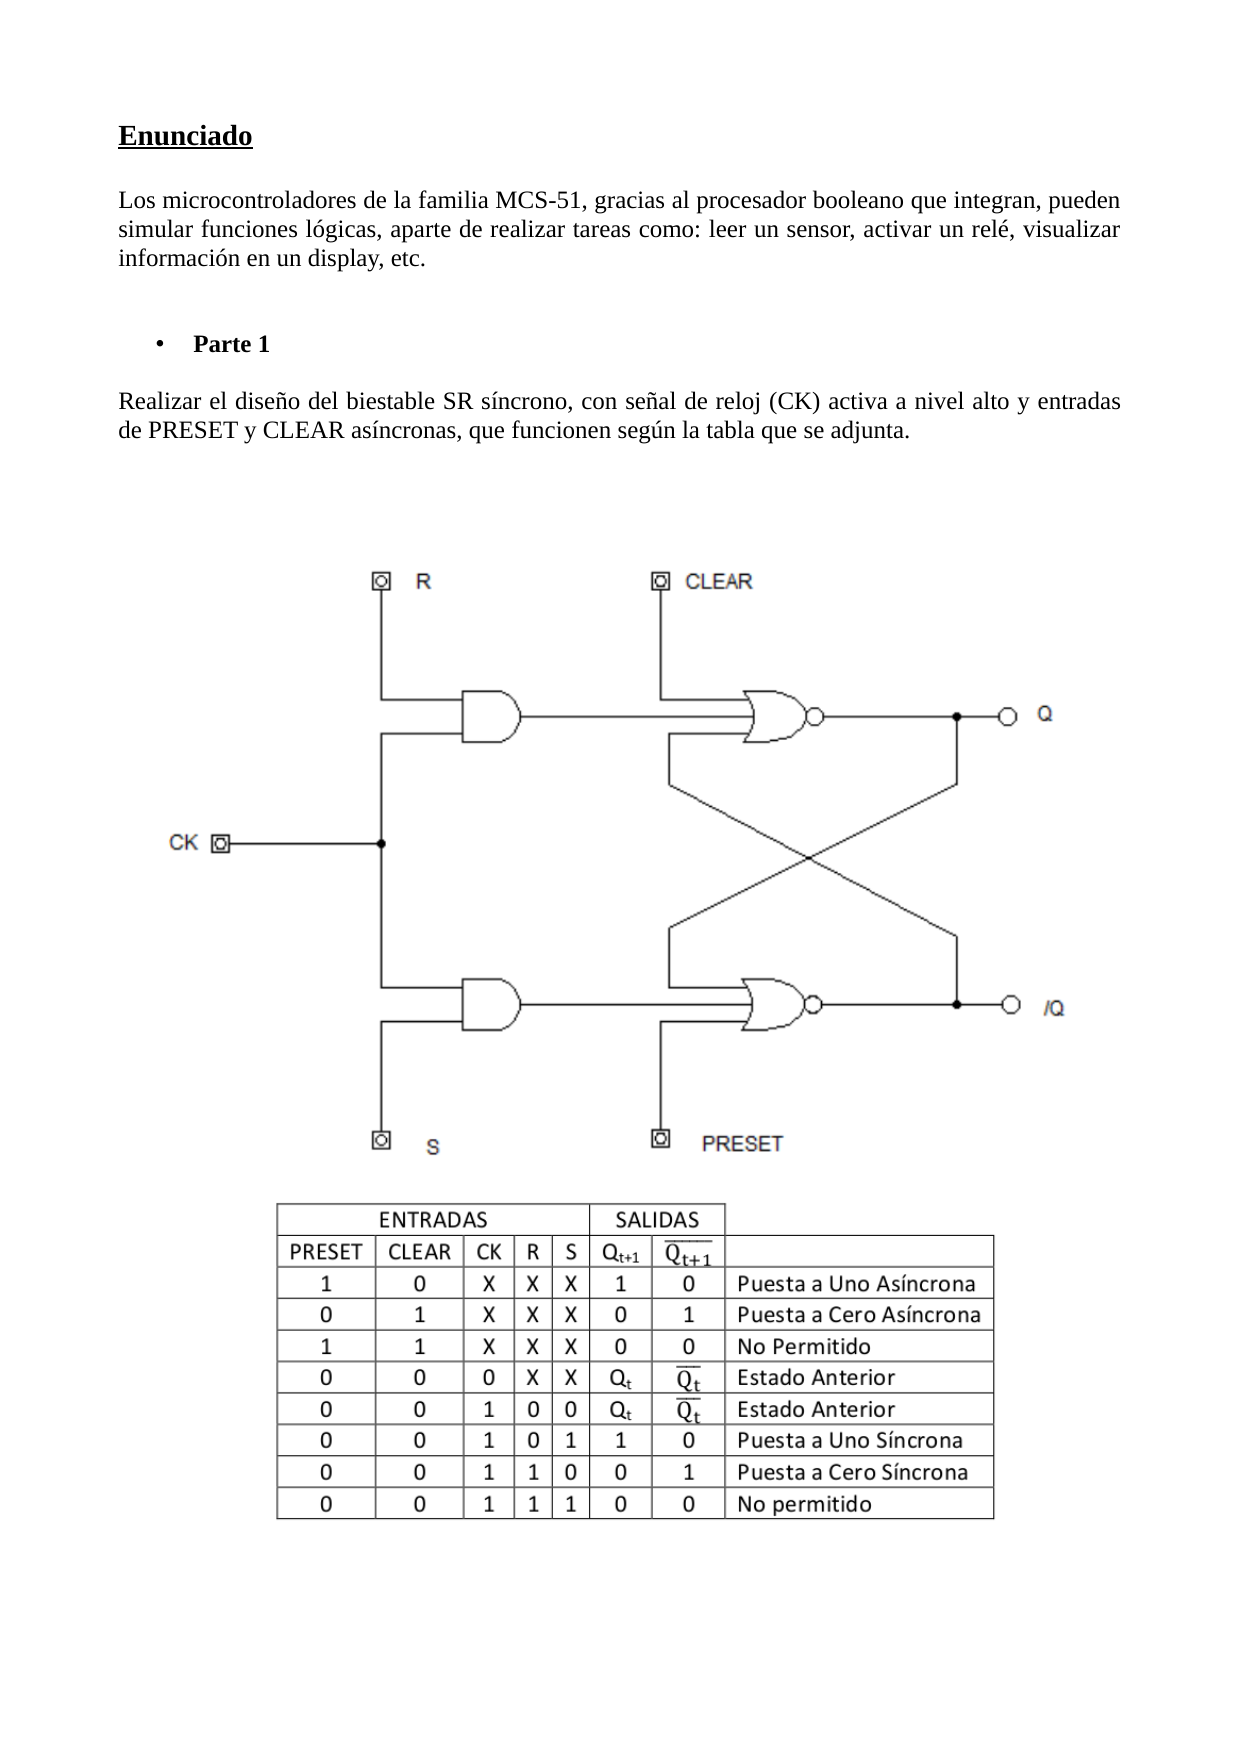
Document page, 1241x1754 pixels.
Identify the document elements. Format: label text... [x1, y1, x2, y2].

list Parte 1 [156, 329, 1122, 358]
text Realizar el diseño del biestable SR síncrono, con señal de reloj (CK) activa a nivel alto y entradas de PRESET y CLEAR asíncronas, que funcionen según la tabla que se adjunta. [118, 386, 1122, 444]
text Los microcontroladores de la familia MCS-51, gracias al procesador booleano que integran, pueden simular funciones lógicas, aparte de realizar tareas como: leer un sensor, activar un relé, visualizar información en un display, etc. [118, 185, 1122, 271]
text Enunciado [118, 118, 1122, 152]
picture [118, 558, 1123, 1534]
